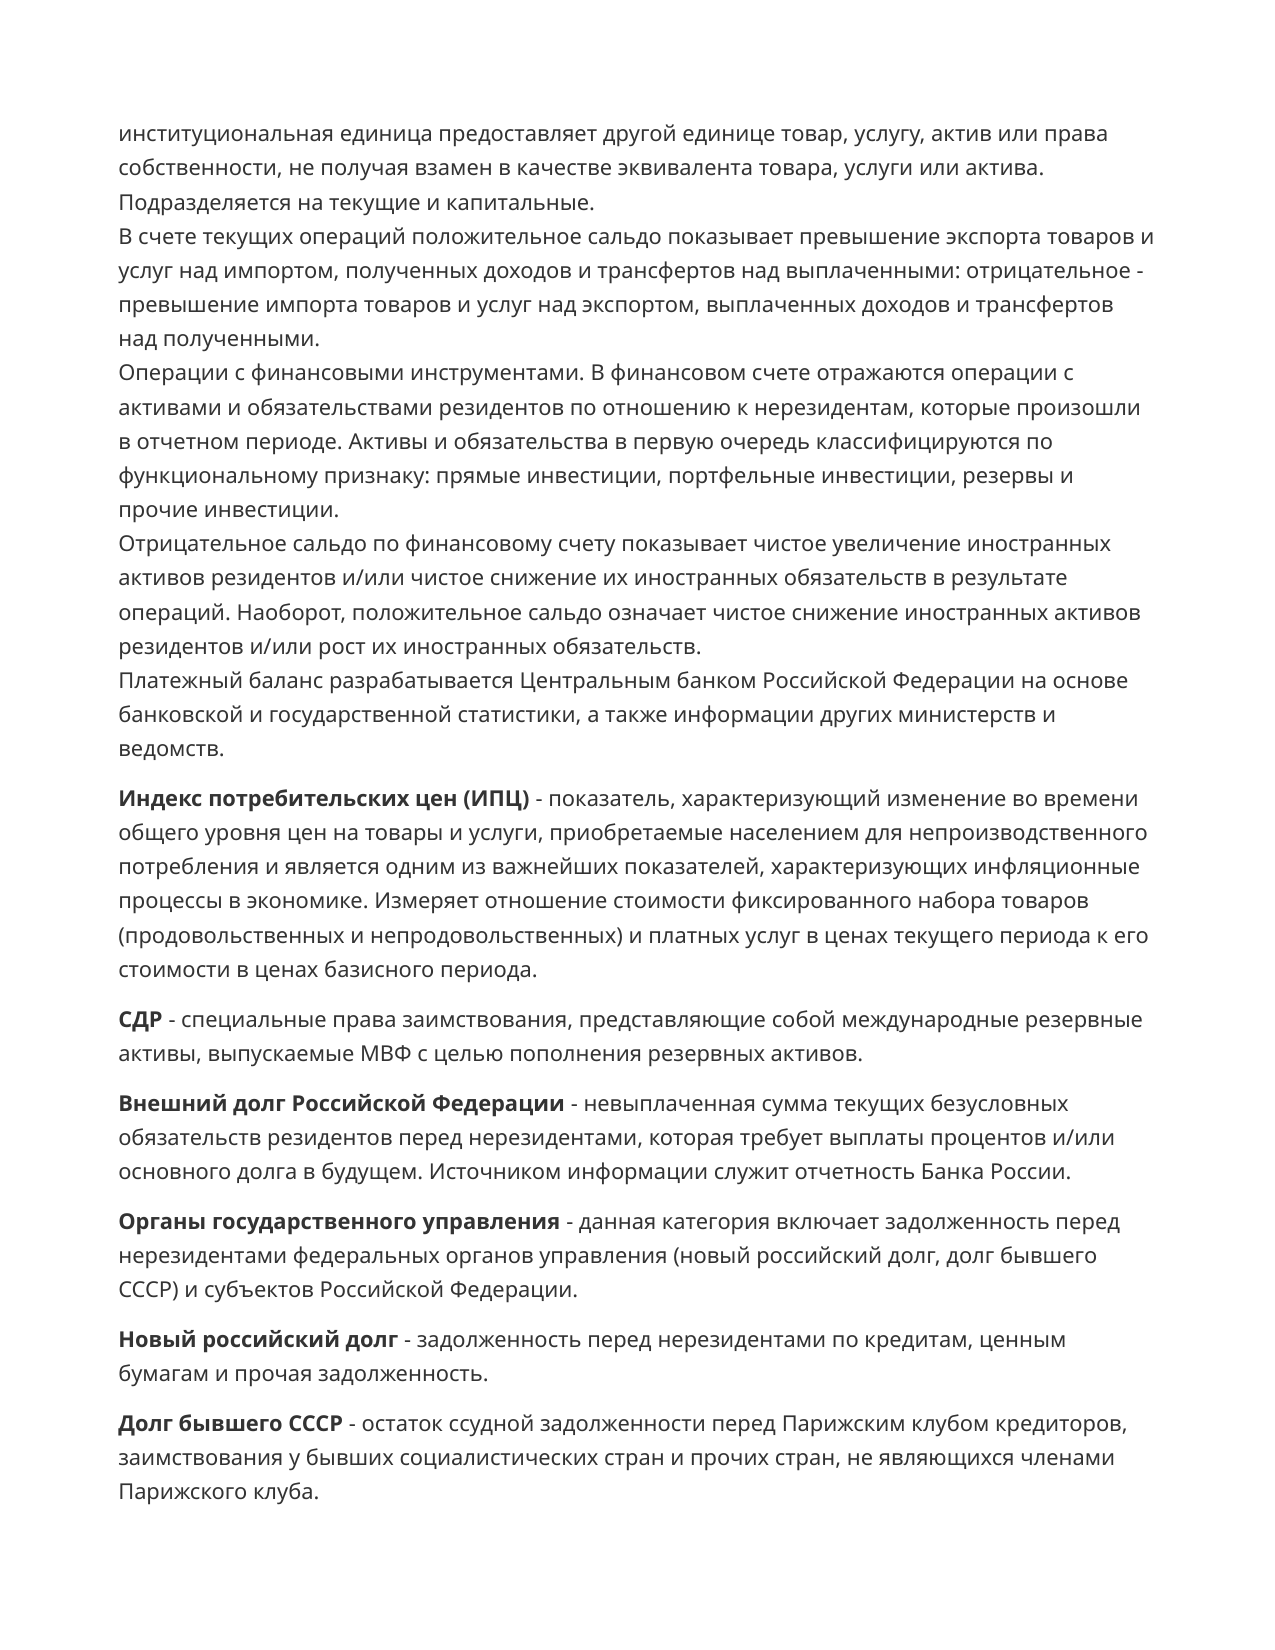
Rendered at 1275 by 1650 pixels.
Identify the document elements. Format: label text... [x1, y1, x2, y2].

text институциональная единица предоставляет другой единице товар, услугу, актив или права собственности, не получая взамен в качестве эквивалента товара, услуги или актива. Подразделяется на текущие и капитальные. В счете текущих операций положительное сальдо показывает превышение экспорта товаров и услуг над импортом, полученных доходов и трансфертов над выплаченными: отрицательное - превышение импорта товаров и услуг над экспортом, выплаченных доходов и трансфертов над полученными. Операции с финансовыми инструментами. В финансовом счете отражаются операции с активами и обязательствами резидентов по отношению к нерезидентам, которые произошли в отчетном периоде. Активы и обязательства в первую очередь классифицируются по функциональному признаку: прямые инвестиции, портфельные инвестиции, резервы и прочие инвестиции. Отрицательное сальдо по финансовому счету показывает чистое увеличение иностранных активов резидентов и/или чистое снижение их иностранных обязательств в результате операций. Наоборот, положительное сальдо означает чистое снижение иностранных активов резидентов и/или рост их иностранных обязательств. Платежный баланс разрабатывается Центральным банком Российской Федерации на основе банковской и государственной статистики, а также информации других министерств и ведомств. [118, 118, 1157, 763]
text Внешний долг Российской Федерации - невыплаченная сумма текущих безусловных обязательств резидентов перед нерезидентами, которая требует выплаты процентов и/или основного долга в будущем. Источником информации служит отчетность Банка России. [118, 1087, 1157, 1186]
text Новый российский долг - задолженность перед нерезидентами по кредитам, ценным бумагам и прочая задолженность. [118, 1324, 1157, 1388]
text Органы государственного управления - данная категория включает задолженность перед нерезидентами федеральных органов управления (новый российский долг, долг бывшего СССР) и субъектов Российской Федерации. [118, 1206, 1157, 1304]
text СДР - специальные права заимствования, представляющие собой международные резервные активы, выпускаемые МВФ с целью пополнения резервных активов. [118, 1003, 1157, 1067]
text Долг бывшего СССР - остаток ссудной задолженности перед Парижским клубом кредиторов, заимствования у бывших социалистических стран и прочих стран, не являющихся членами Парижского клуба. [118, 1408, 1157, 1506]
text Индекс потребительских цен (ИПЦ) - показатель, характеризующий изменение во времени общего уровня цен на товары и услуги, приобретаемые населением для непроизводственного потребления и является одним из важнейших показателей, характеризующих инфляционные процессы в экономике. Измеряет отношение стоимости фиксированного набора товаров (продовольственных и непродовольственных) и платных услуг в ценах текущего периода к его стоимости в ценах базисного периода. [118, 783, 1157, 983]
